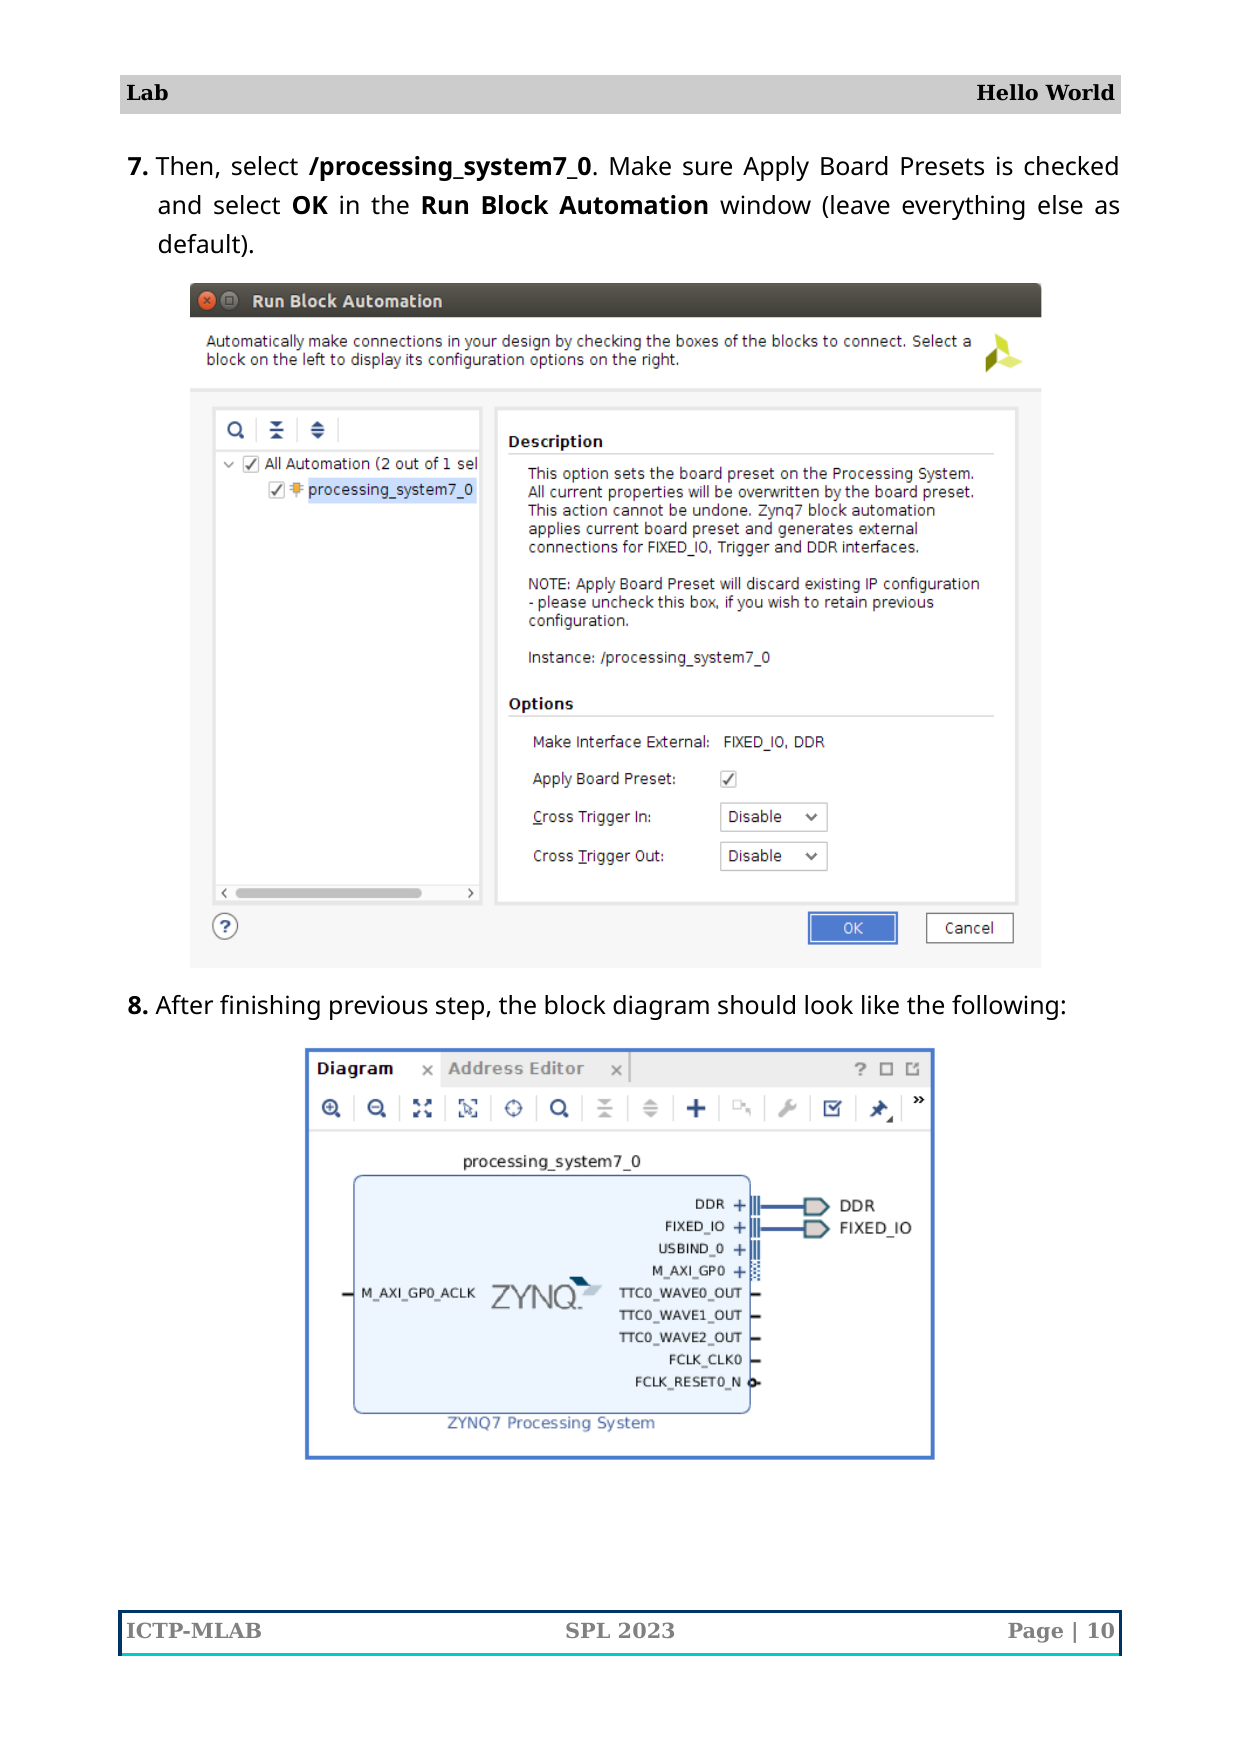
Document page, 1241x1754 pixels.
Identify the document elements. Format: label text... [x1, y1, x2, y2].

picture [301, 1043, 940, 1469]
picture [190, 283, 1042, 968]
list Then, select /processing_system7_0. Make sure Apply Board Presets is checked and select OK in the Run Block Automation window (leave everything else as default). [127, 148, 1121, 261]
list After finishing previous step, the block diagram should look like the following: [127, 324, 1121, 1022]
